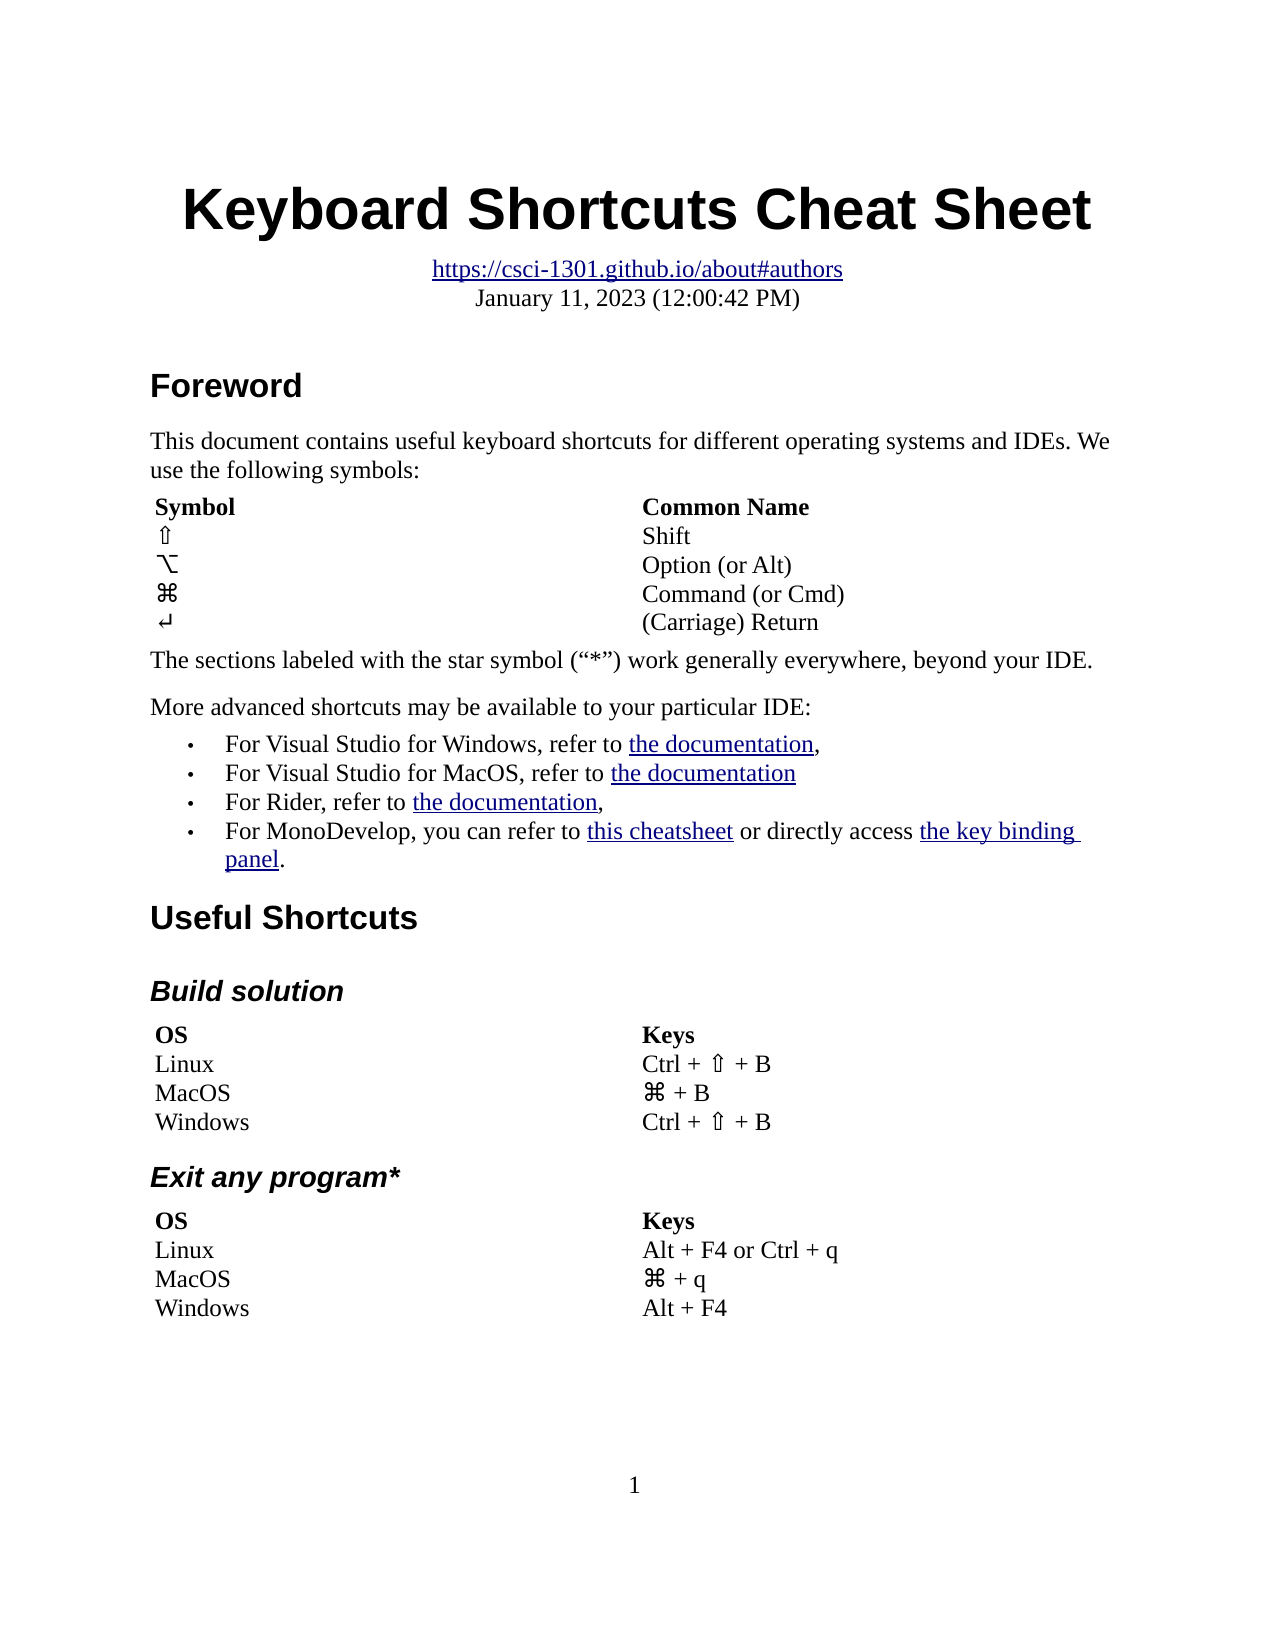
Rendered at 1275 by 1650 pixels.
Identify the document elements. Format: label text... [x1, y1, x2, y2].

table_cell Alt + F4 [638, 1293, 1125, 1321]
table_header Keys [638, 1206, 1125, 1235]
table_cell Option (or Alt) [638, 550, 1125, 579]
subtitle Useful Shortcuts [150, 898, 1125, 937]
table_cell ⇧ [150, 521, 637, 550]
table_cell MacOS [150, 1078, 637, 1107]
table_cell Alt + F4 or Ctrl + q [638, 1235, 1125, 1264]
text This document contains useful keyboard shortcuts for different operating systems and IDEs. We use the following symbols: [150, 426, 1125, 483]
table_cell Ctrl + ⇧ + B [638, 1107, 1125, 1135]
text More advanced shortcuts may be available to your particular IDE: [150, 692, 1125, 721]
table_cell MacOS [150, 1264, 637, 1293]
table_cell ⌥ [150, 550, 637, 579]
table_cell ⌘ [150, 579, 637, 607]
list For MonoDevelop, you can refer to this cheatsheet or directly access the key binding panel. [187, 816, 1125, 873]
table_cell Command (or Cmd) [638, 579, 1125, 607]
subtitle Foreword [150, 366, 1125, 404]
text January 11, 2023 (12:00:42 PM) [150, 283, 1125, 312]
table_cell ⌘ + q [638, 1264, 1125, 1293]
table_cell Ctrl + ⇧ + B [638, 1049, 1125, 1078]
table_header Keys [638, 1020, 1125, 1049]
table_cell Windows [150, 1293, 637, 1321]
table_cell ⌘ + B [638, 1078, 1125, 1107]
table_cell ↵ [150, 608, 637, 636]
list For Rider, refer to the documentation, [187, 787, 1125, 816]
text https://csci-1301.github.io/about#authors [150, 254, 1125, 283]
list For Visual Studio for MacOS, refer to the documentation [187, 758, 1125, 787]
table_header Symbol [150, 493, 637, 521]
table_cell Windows [150, 1107, 637, 1135]
table_header Common Name [638, 493, 1125, 521]
text The sections labeled with the star symbol (“*”) work generally everywhere, beyond your IDE. [150, 645, 1125, 674]
title Keyboard Shortcuts Cheat Sheet [150, 175, 1125, 242]
table_header OS [150, 1206, 637, 1235]
list For Visual Studio for Windows, refer to the documentation, [187, 729, 1125, 758]
table_cell (Carriage) Return [638, 608, 1125, 636]
subtitle Build solution [150, 974, 1125, 1008]
subtitle Exit any program* [150, 1160, 1125, 1194]
table_cell Linux [150, 1235, 637, 1264]
table_cell Linux [150, 1049, 637, 1078]
table_cell Shift [638, 521, 1125, 550]
table_header OS [150, 1020, 637, 1049]
